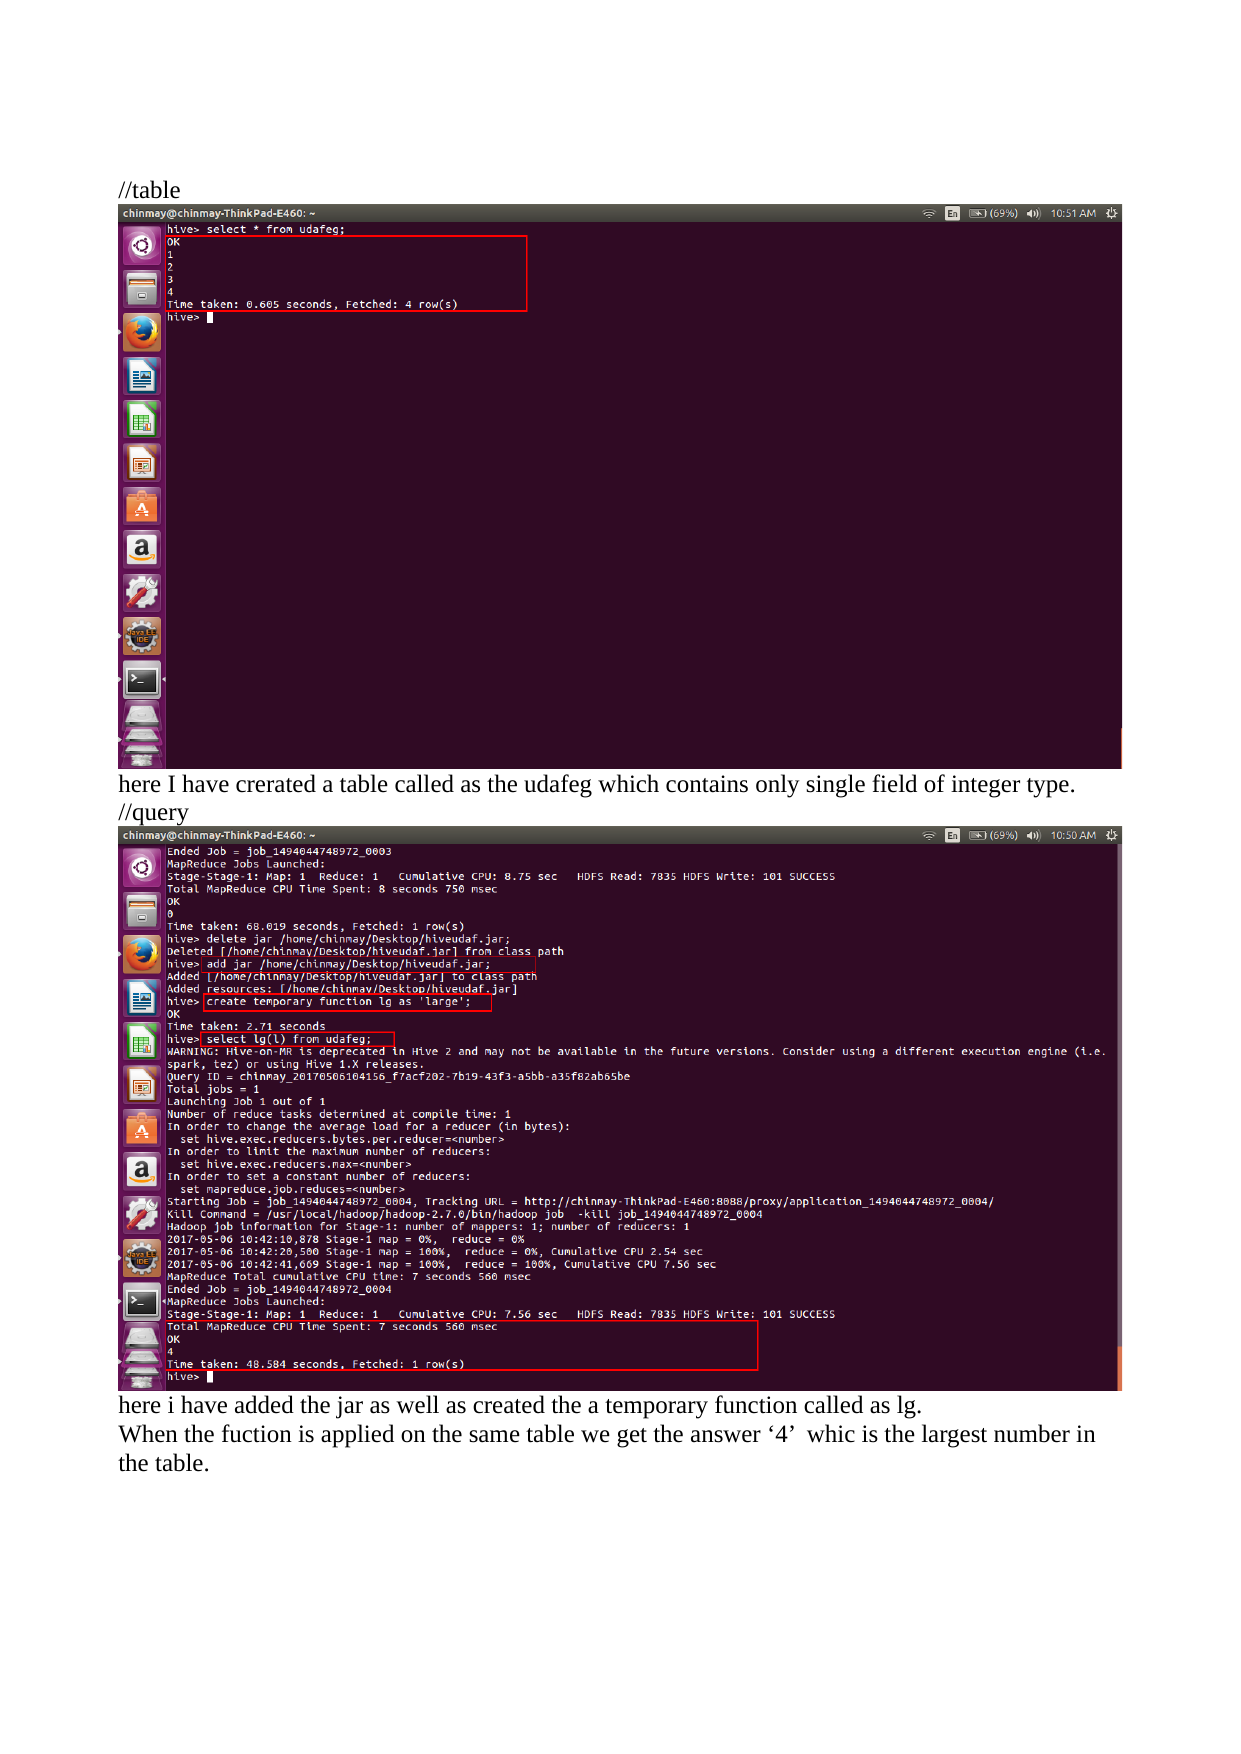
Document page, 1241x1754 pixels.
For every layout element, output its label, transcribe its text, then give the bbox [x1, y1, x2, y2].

text When the fuction is applied on the same table we get the answer ‘4’ whic is the largest number in the table. [118, 1419, 1122, 1477]
text here i have added the jar as well as created the a temporary function called as lg. [118, 1391, 1122, 1419]
picture [118, 826, 1123, 1391]
text //table [118, 176, 1122, 204]
picture [118, 204, 1123, 769]
text here I have crerated a table called as the udafeg which contains only single field of integer type. [118, 769, 1122, 797]
text //query [118, 797, 1122, 826]
